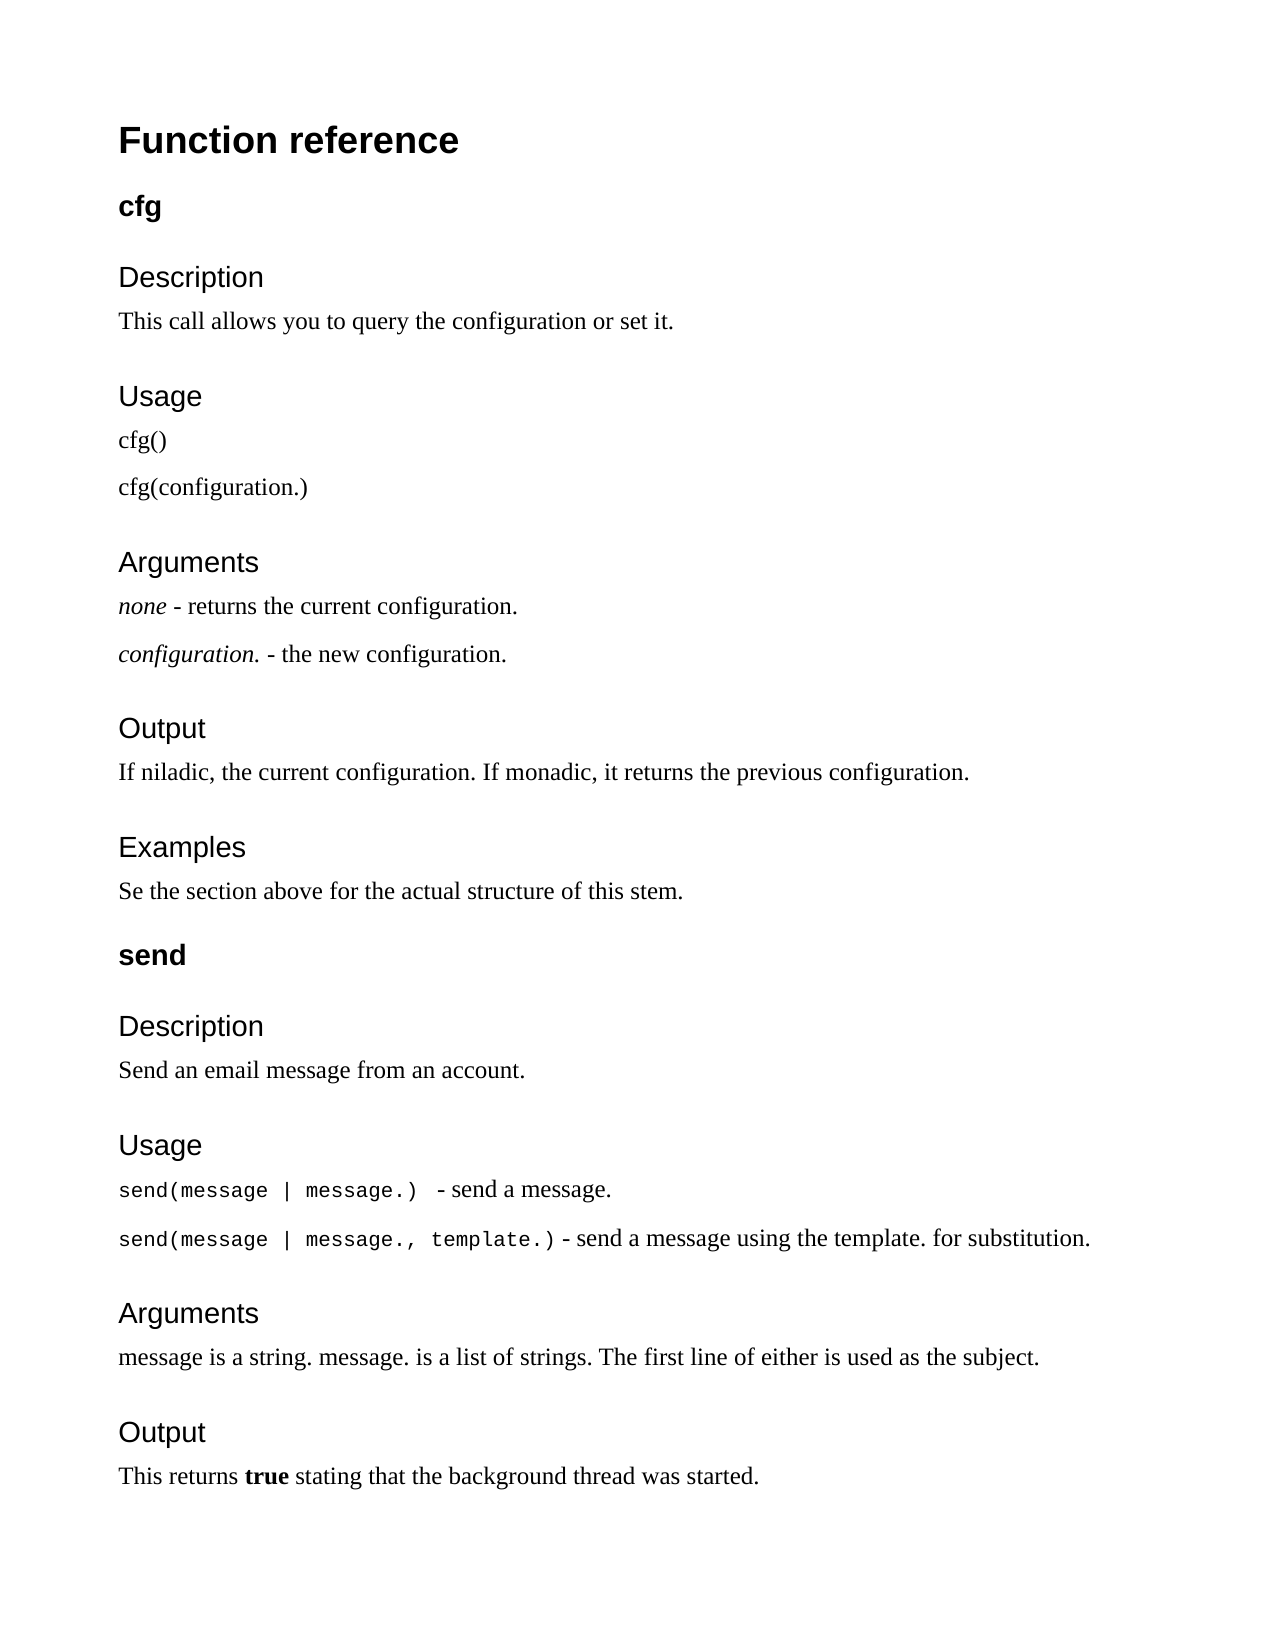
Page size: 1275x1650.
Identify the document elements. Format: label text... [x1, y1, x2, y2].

text send(message | message., template.) - send a message using the template. for substitution. [118, 1223, 1157, 1252]
text This returns true stating that the background thread was started. [118, 1461, 1157, 1489]
text message is a string. message. is a list of strings. The first line of either is used as the subject. [118, 1342, 1157, 1371]
text cfg() [118, 425, 1157, 453]
subtitle Output [118, 711, 1157, 745]
text configuration. - the new configuration. [118, 639, 1157, 667]
text Send an email message from an account. [118, 1055, 1157, 1084]
text This call allows you to query the configuration or set it. [118, 306, 1157, 335]
subtitle Usage [118, 379, 1157, 412]
text send(message | message.) - send a message. [118, 1174, 1157, 1204]
subtitle Description [118, 260, 1157, 294]
subtitle send [118, 938, 1157, 972]
subtitle Output [118, 1415, 1157, 1448]
subtitle Arguments [118, 545, 1157, 578]
subtitle Description [118, 1009, 1157, 1043]
text none - returns the current configuration. [118, 591, 1157, 620]
subtitle Arguments [118, 1296, 1157, 1330]
subtitle Examples [118, 830, 1157, 863]
text cfg(configuration.) [118, 472, 1157, 501]
text Se the section above for the actual structure of this stem. [118, 876, 1157, 905]
subtitle Function reference [118, 118, 1157, 162]
text If niladic, the current configuration. If monadic, it returns the previous configuration. [118, 757, 1157, 786]
subtitle Usage [118, 1128, 1157, 1162]
subtitle cfg [118, 189, 1157, 223]
